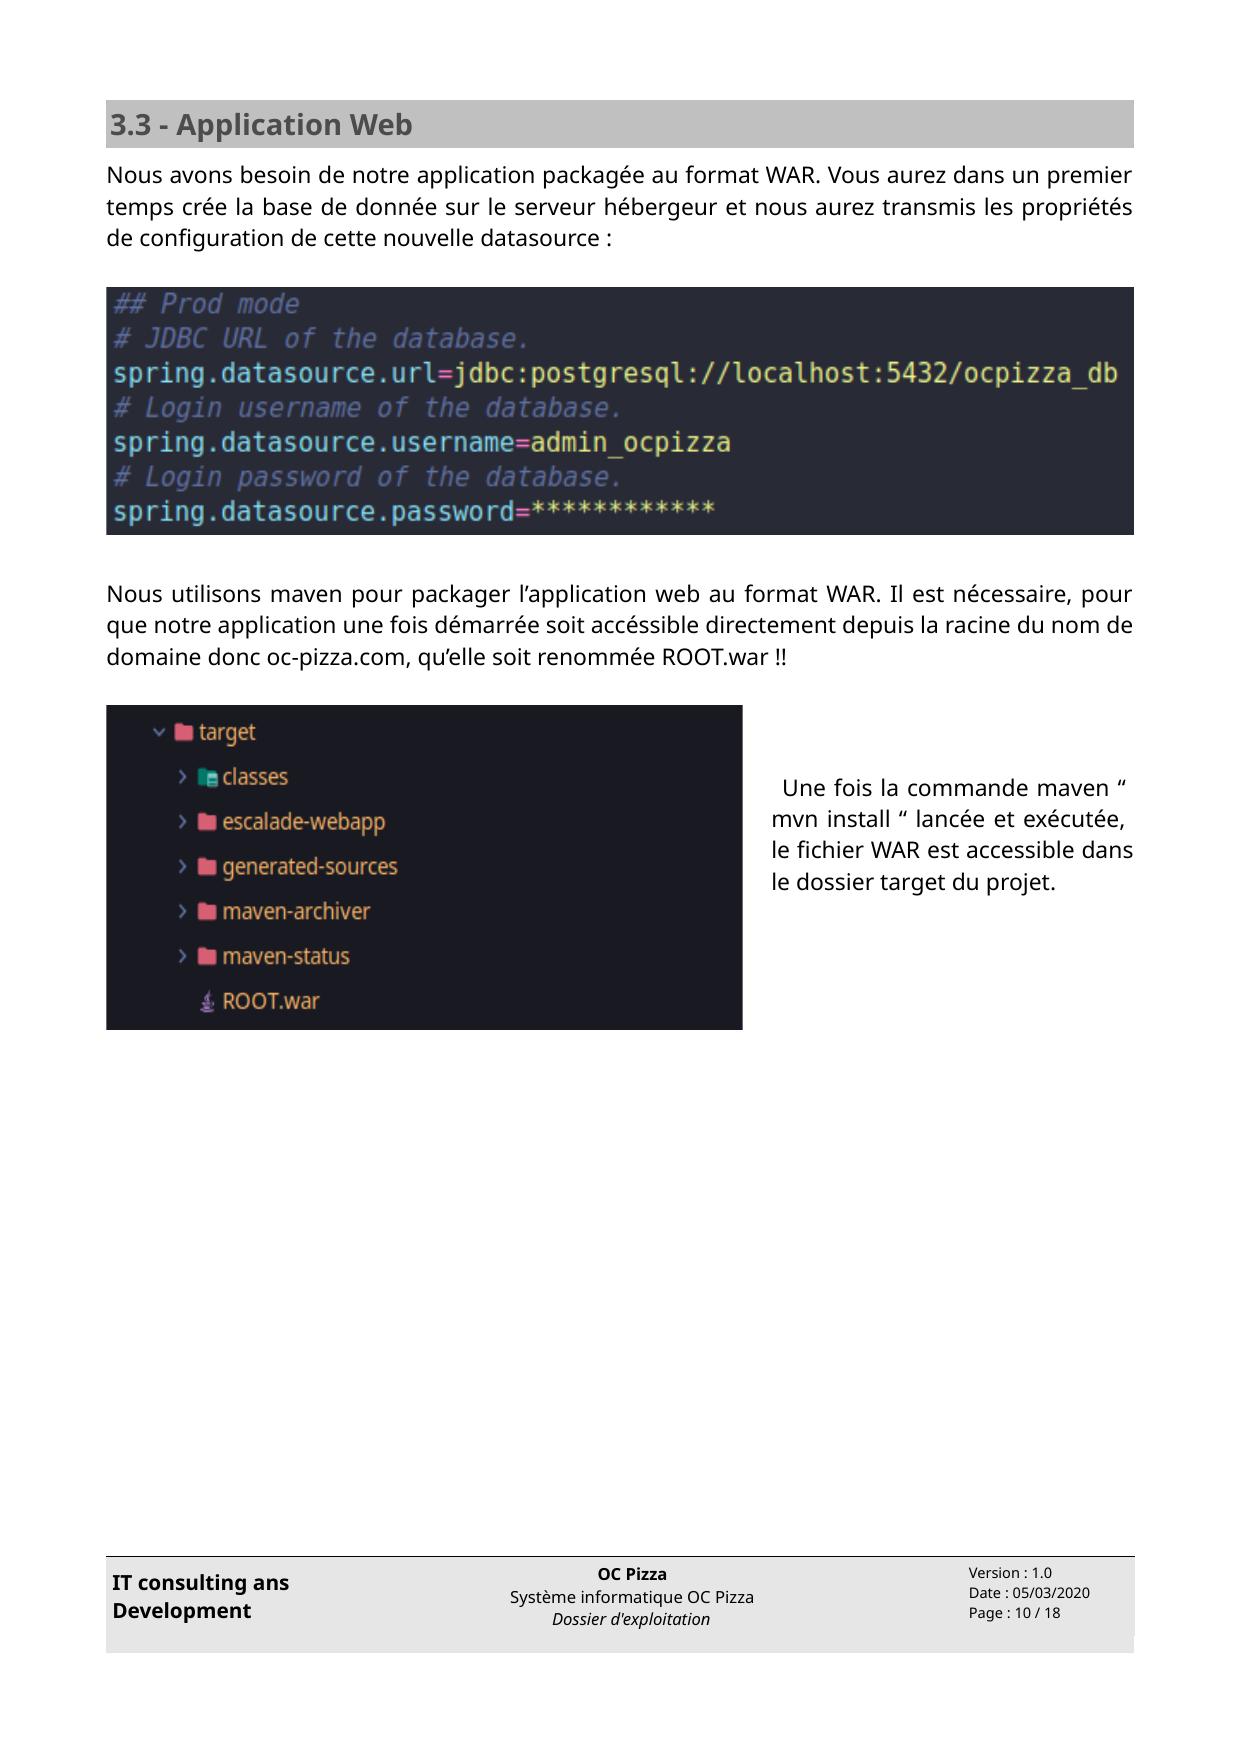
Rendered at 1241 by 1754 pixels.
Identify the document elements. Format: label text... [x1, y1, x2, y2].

text Nous utilisons maven pour packager l’application web au format WAR. Il est nécessaire, pour que notre application une fois démarrée soit accéssible directement depuis la racine du nom de domaine donc oc-pizza.com, qu’elle soit renommée ROOT.war !! [106, 578, 1134, 672]
subtitle Application Web [107, 101, 1133, 147]
picture [106, 287, 1134, 535]
text Une fois la commande maven “ mvn install “ lancée et exécutée, le fichier WAR est accessible dans le dossier target du projet. [743, 772, 1134, 897]
picture [106, 705, 743, 1030]
text Nous avons besoin de notre application packagée au format WAR. Vous aurez dans un premier temps crée la base de donnée sur le serveur hébergeur et nous aurez transmis les propriétés de configuration de cette nouvelle datasource : [106, 159, 1134, 253]
